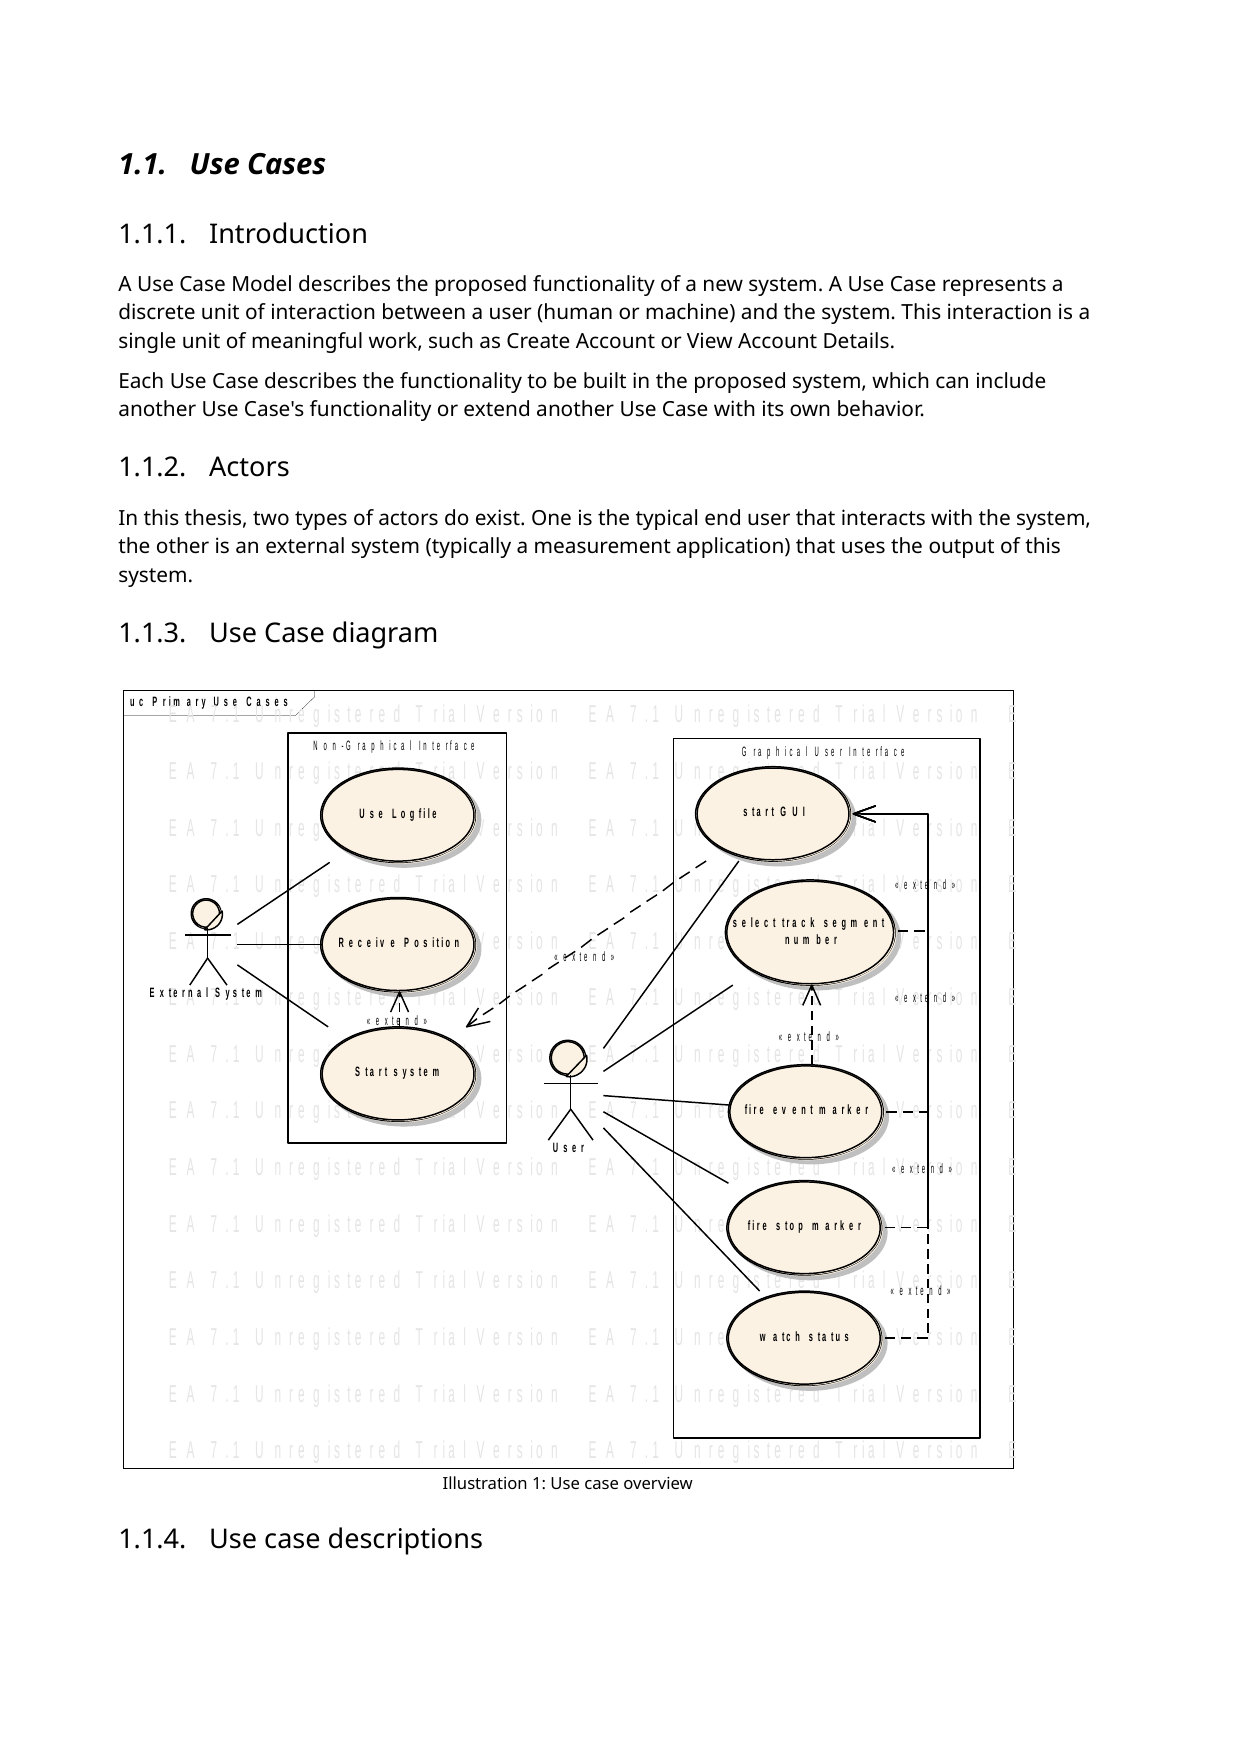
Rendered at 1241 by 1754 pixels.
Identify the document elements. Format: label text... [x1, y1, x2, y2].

text Illustration 1: Use case overview [118, 686, 1017, 1494]
text In this thesis, two types of actors do exist. One is the typical end user that interacts with the system, the other is an external system (typically a measurement application) that uses the output of this system. [118, 503, 1122, 588]
subtitle Use Cases [118, 143, 1122, 183]
text A Use Case Model describes the proposed functionality of a new system. A Use Case represents a discrete unit of interaction between a user (human or machine) and the system. This interaction is a single unit of meaningful work, such as Create Account or View Account Details. [118, 269, 1122, 354]
subtitle Actors [118, 448, 1122, 485]
text Each Use Case describes the functionality to be built in the proposed system, which can include another Use Case's functionality or extend another Use Case with its own behavior. [118, 366, 1122, 423]
subtitle Introduction [118, 214, 1122, 251]
subtitle Use Case diagram [118, 613, 1122, 650]
subtitle Use case descriptions [118, 1519, 1122, 1556]
